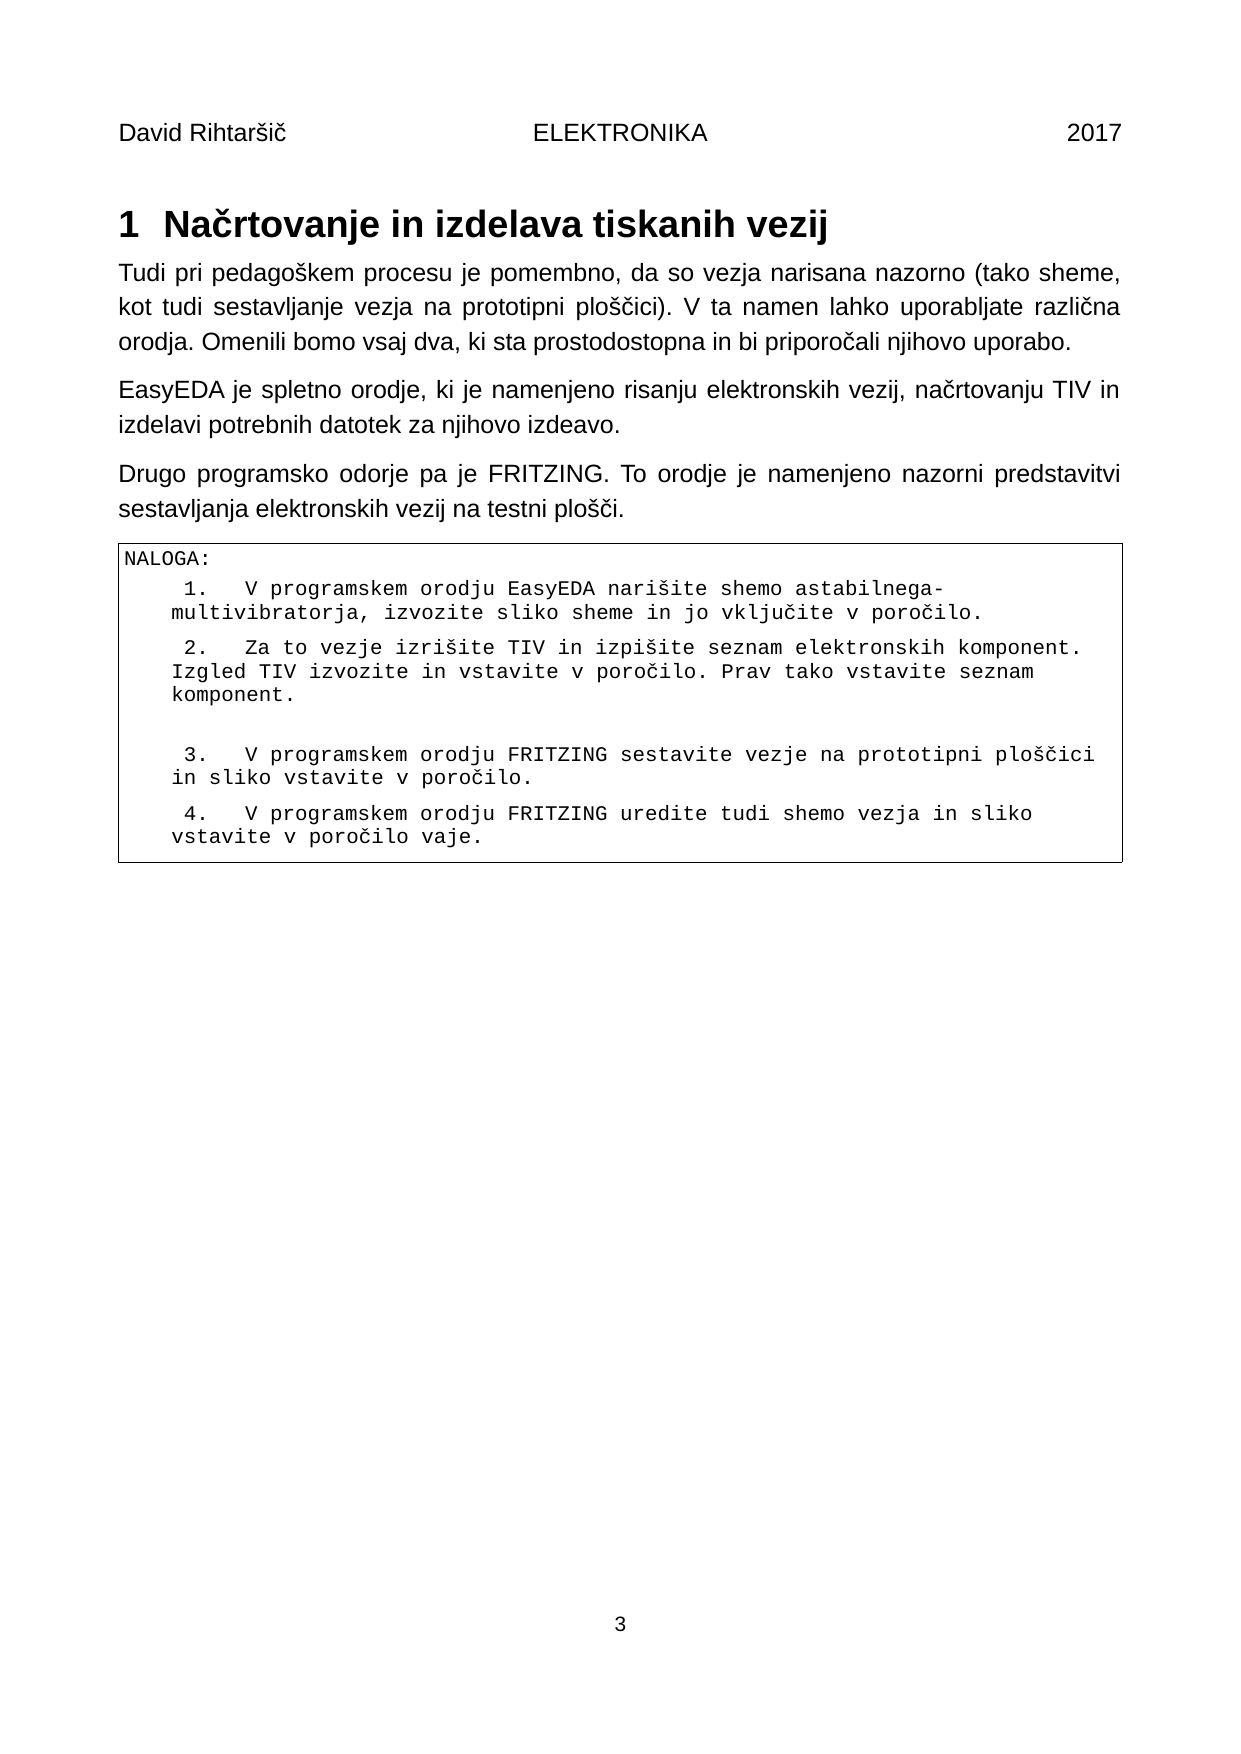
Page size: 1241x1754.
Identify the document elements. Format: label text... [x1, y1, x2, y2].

subtitle Načrtovanje in izdelava tiskanih vezij [118, 201, 1122, 245]
table_header NALOGA: V programskem orodju EasyEDA narišite shemo astabilnega-multivibratorja, izvozite sliko sheme in jo vključite v poročilo. Za to vezje izrišite TIV in izpišite seznam elektronskih komponent. Izgled TIV izvozite in vstavite v poročilo. Prav tako vstavite seznam komponent. V programskem orodju FRITZING sestavite vezje na prototipni ploščici in sliko vstavite v poročilo. V programskem orodju FRITZING uredite tudi shemo vezja in sliko vstavite v poročilo vaje. [119, 544, 1122, 862]
text Tudi pri pedagoškem procesu je pomembno, da so vezja narisana nazorno (tako sheme, kot tudi sestavljanje vezja na prototipni ploščici). V ta namen lahko uporabljate različna orodja. Omenili bomo vsaj dva, ki sta prostodostopna in bi priporočali njihovo uporabo. [118, 257, 1122, 355]
text EasyEDA je spletno orodje, ki je namenjeno risanju elektronskih vezij, načrtovanju TIV in izdelavi potrebnih datotek za njihovo izdeavo. [118, 376, 1122, 439]
text Drugo programsko odorje pa je FRITZING. To orodje je namenjeno nazorni predstavitvi sestavljanja elektronskih vezij na testni plošči. [118, 459, 1122, 522]
